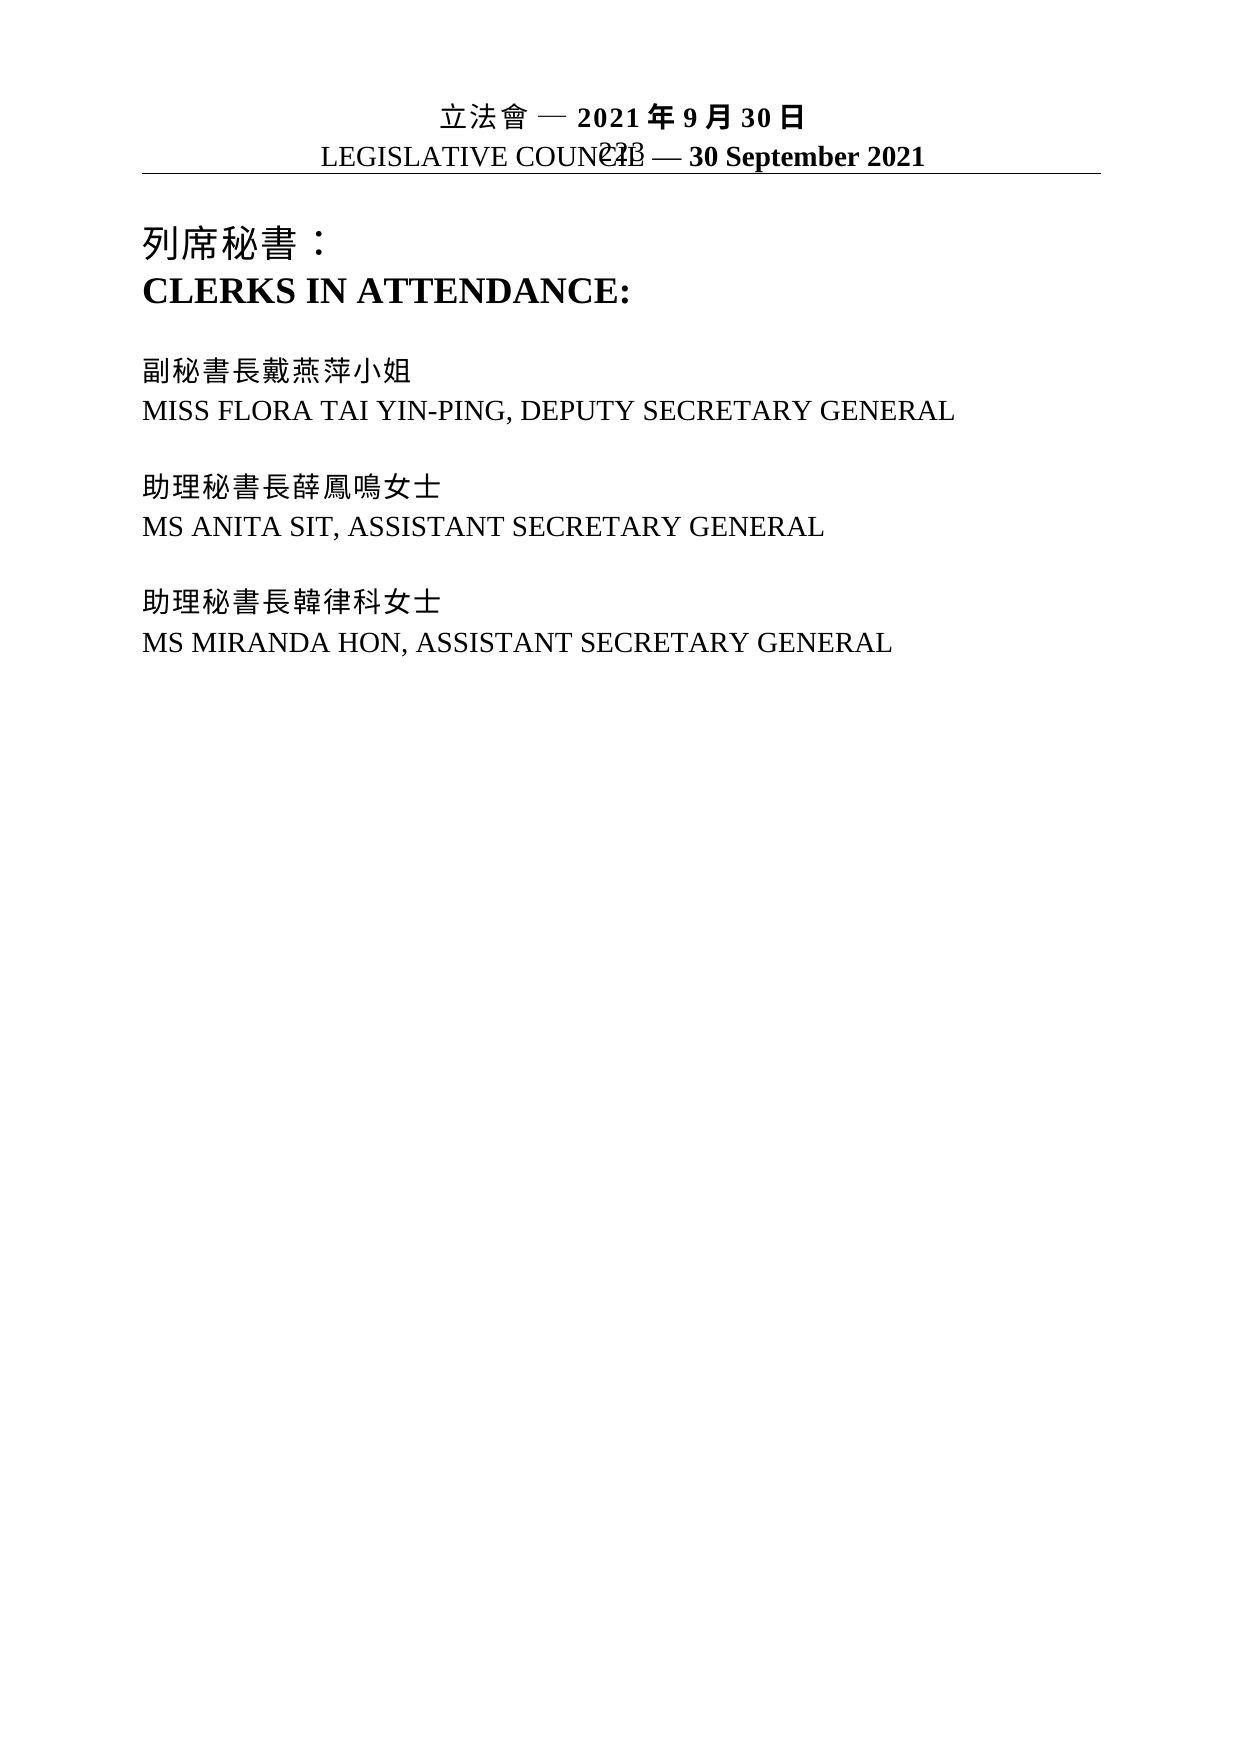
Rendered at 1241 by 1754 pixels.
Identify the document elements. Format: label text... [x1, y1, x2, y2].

text 助理秘書長韓律科女士 [142, 580, 1101, 621]
text MS ANITA SIT, ASSISTANT SECRETARY GENERAL [142, 505, 1101, 543]
text 副秘書長戴燕萍小姐 [142, 349, 1101, 389]
text MS MIRANDA HON, ASSISTANT SECRETARY GENERAL [142, 621, 1101, 658]
text 助理秘書長薛鳳鳴女士 [142, 464, 1101, 505]
text CLERKS IN ATTENDANCE: [142, 268, 1101, 311]
text MISS Flora TAI Yin-ping, DEPUTY SECRETARY GENERAL [142, 389, 1101, 427]
text 列席秘書： [142, 214, 1101, 268]
